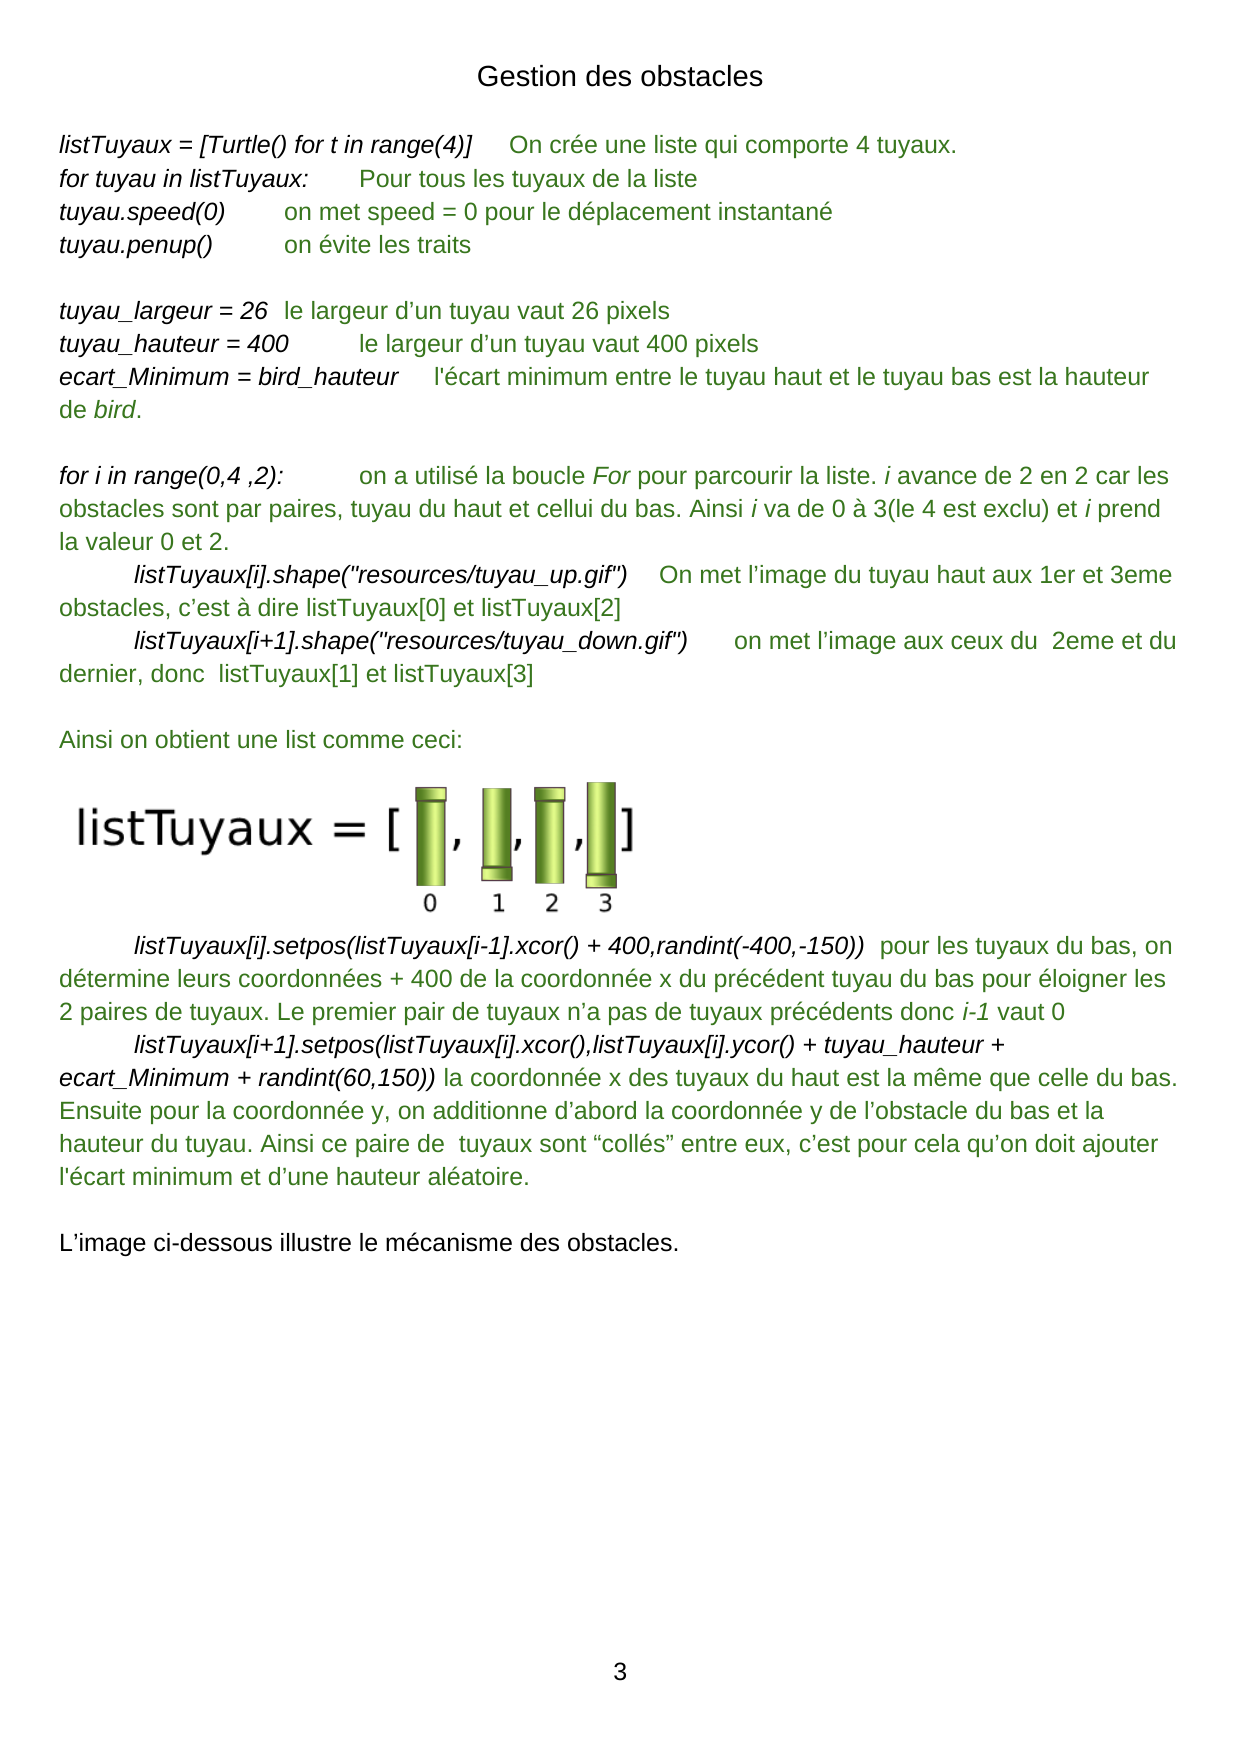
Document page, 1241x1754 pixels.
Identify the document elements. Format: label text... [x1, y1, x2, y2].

text tuyau.speed(0) on met speed = 0 pour le déplacement instantané [59, 197, 1181, 225]
text tuyau_largeur = 26 le largeur d’un tuyau vaut 26 pixels [59, 296, 1181, 324]
text listTuyaux[i+1].setpos(listTuyaux[i].xcor(),listTuyaux[i].ycor() + tuyau_hauteur + ecart_Minimum + randint(60,150)) la coordonnée x des tuyaux du haut est la même que celle du bas. Ensuite pour la coordonnée y, on additionne d’abord la coordonnée y de l’obstacle du bas et la hauteur du tuyau. Ainsi ce paire de tuyaux sont “collés” entre eux, c’est pour cela qu’on doit ajouter l'écart minimum et d’une hauteur aléatoire. [59, 1030, 1181, 1191]
text listTuyaux = [Turtle() for t in range(4)] On crée une liste qui comporte 4 tuyaux. [59, 131, 1181, 159]
text tuyau.penup() on évite les traits [59, 229, 1181, 258]
text tuyau_hauteur = 400 le largeur d’un tuyau vaut 400 pixels [59, 329, 1181, 357]
picture [58, 757, 659, 927]
text ecart_Minimum = bird_hauteur l'écart minimum entre le tuyau haut et le tuyau bas est la hauteur de bird. [59, 362, 1181, 423]
text for i in range(0,4 ,2): on a utilisé la boucle For pour parcourir la liste. i avance de 2 en 2 car les obstacles sont par paires, tuyau du haut et cellui du bas. Ainsi i va de 0 à 3(le 4 est exclu) et i prend la valeur 0 et 2. [59, 461, 1181, 556]
text listTuyaux[i].shape("resources/tuyau_up.gif") On met l’image du tuyau haut aux 1er et 3eme obstacles, c’est à dire listTuyaux[0] et listTuyaux[2] [59, 560, 1181, 622]
text listTuyaux[i].setpos(listTuyaux[i-1].xcor() + 400,randint(-400,-150)) pour les tuyaux du bas, on détermine leurs coordonnées + 400 de la coordonnée x du précédent tuyau du bas pour éloigner les 2 paires de tuyaux. Le premier pair de tuyaux n’a pas de tuyaux précédents donc i-1 vaut 0 [59, 931, 1181, 1025]
text Gestion des obstacles [59, 59, 1181, 92]
text for tuyau in listTuyaux: Pour tous les tuyaux de la liste [59, 163, 1181, 192]
text Ainsi on obtient une list comme ceci: [59, 725, 1181, 754]
text 3 [59, 1657, 1181, 1686]
text L’image ci-dessous illustre le mécanisme des obstacles. [59, 1228, 1181, 1257]
text listTuyaux[i+1].shape("resources/tuyau_down.gif") on met l’image aux ceux du 2eme et du dernier, donc listTuyaux[1] et listTuyaux[3] [59, 626, 1181, 688]
